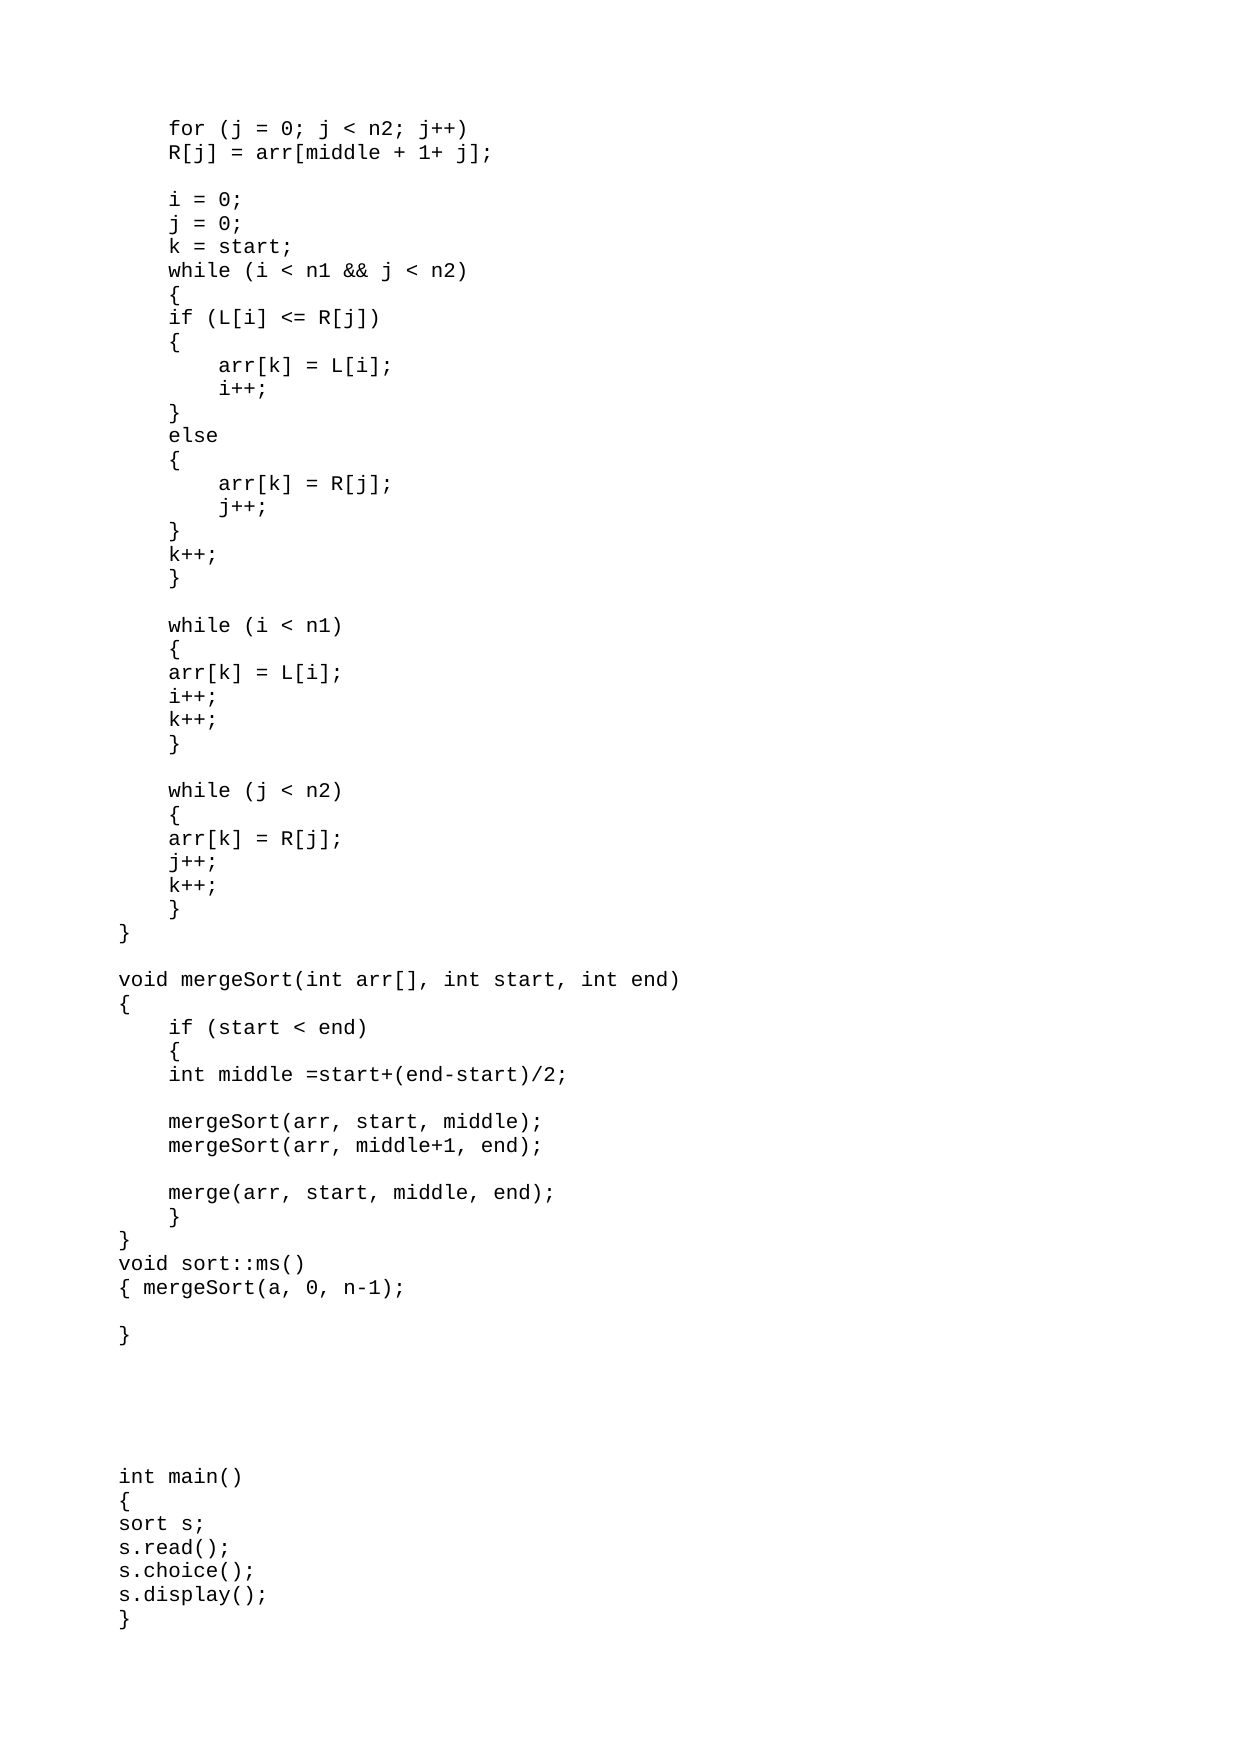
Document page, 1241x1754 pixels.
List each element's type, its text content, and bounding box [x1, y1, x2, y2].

text j++; [118, 496, 1122, 520]
text { [118, 638, 1122, 662]
text merge(arr, start, middle, end); [118, 1182, 1122, 1206]
text k++; [118, 544, 1122, 567]
text { [118, 993, 1122, 1017]
text } [118, 1324, 1122, 1348]
text arr[k] = L[i]; [118, 662, 1122, 686]
text while (i < n1 && j < n2) [118, 260, 1122, 284]
text } [118, 1206, 1122, 1229]
text { [118, 284, 1122, 307]
text else [118, 426, 1122, 449]
text if (L[i] <= R[j]) [118, 307, 1122, 331]
text } [118, 898, 1122, 922]
text R[j] = arr[middle + 1+ j]; [118, 142, 1122, 165]
text while (j < n2) [118, 780, 1122, 804]
text } [118, 1608, 1122, 1631]
text void mergeSort(int arr[], int start, int end) [118, 969, 1122, 993]
text { [118, 1489, 1122, 1513]
text void sort::ms() [118, 1253, 1122, 1277]
text k++; [118, 709, 1122, 733]
text } [118, 1229, 1122, 1253]
text } [118, 520, 1122, 544]
text { [118, 331, 1122, 354]
text } [118, 567, 1122, 591]
text i++; [118, 686, 1122, 709]
text { mergeSort(a, 0, n-1); [118, 1277, 1122, 1300]
text for (j = 0; j < n2; j++) [118, 118, 1122, 142]
text i = 0; [118, 189, 1122, 213]
text } [118, 402, 1122, 426]
text k = start; [118, 236, 1122, 260]
text { [118, 449, 1122, 473]
text arr[k] = R[j]; [118, 827, 1122, 851]
text { [118, 1040, 1122, 1064]
text while (i < n1) [118, 615, 1122, 638]
text arr[k] = L[i]; [118, 354, 1122, 378]
text s.display(); [118, 1584, 1122, 1608]
text i++; [118, 378, 1122, 402]
text s.read(); [118, 1537, 1122, 1561]
text int main() [118, 1466, 1122, 1489]
text k++; [118, 875, 1122, 898]
text { [118, 804, 1122, 827]
text s.choice(); [118, 1561, 1122, 1584]
text sort s; [118, 1513, 1122, 1537]
text arr[k] = R[j]; [118, 473, 1122, 496]
text j = 0; [118, 213, 1122, 236]
text mergeSort(arr, start, middle); [118, 1111, 1122, 1135]
text mergeSort(arr, middle+1, end); [118, 1135, 1122, 1158]
text int middle =start+(end-start)/2; [118, 1064, 1122, 1088]
text } [118, 733, 1122, 757]
text j++; [118, 851, 1122, 875]
text } [118, 922, 1122, 946]
text if (start < end) [118, 1017, 1122, 1040]
